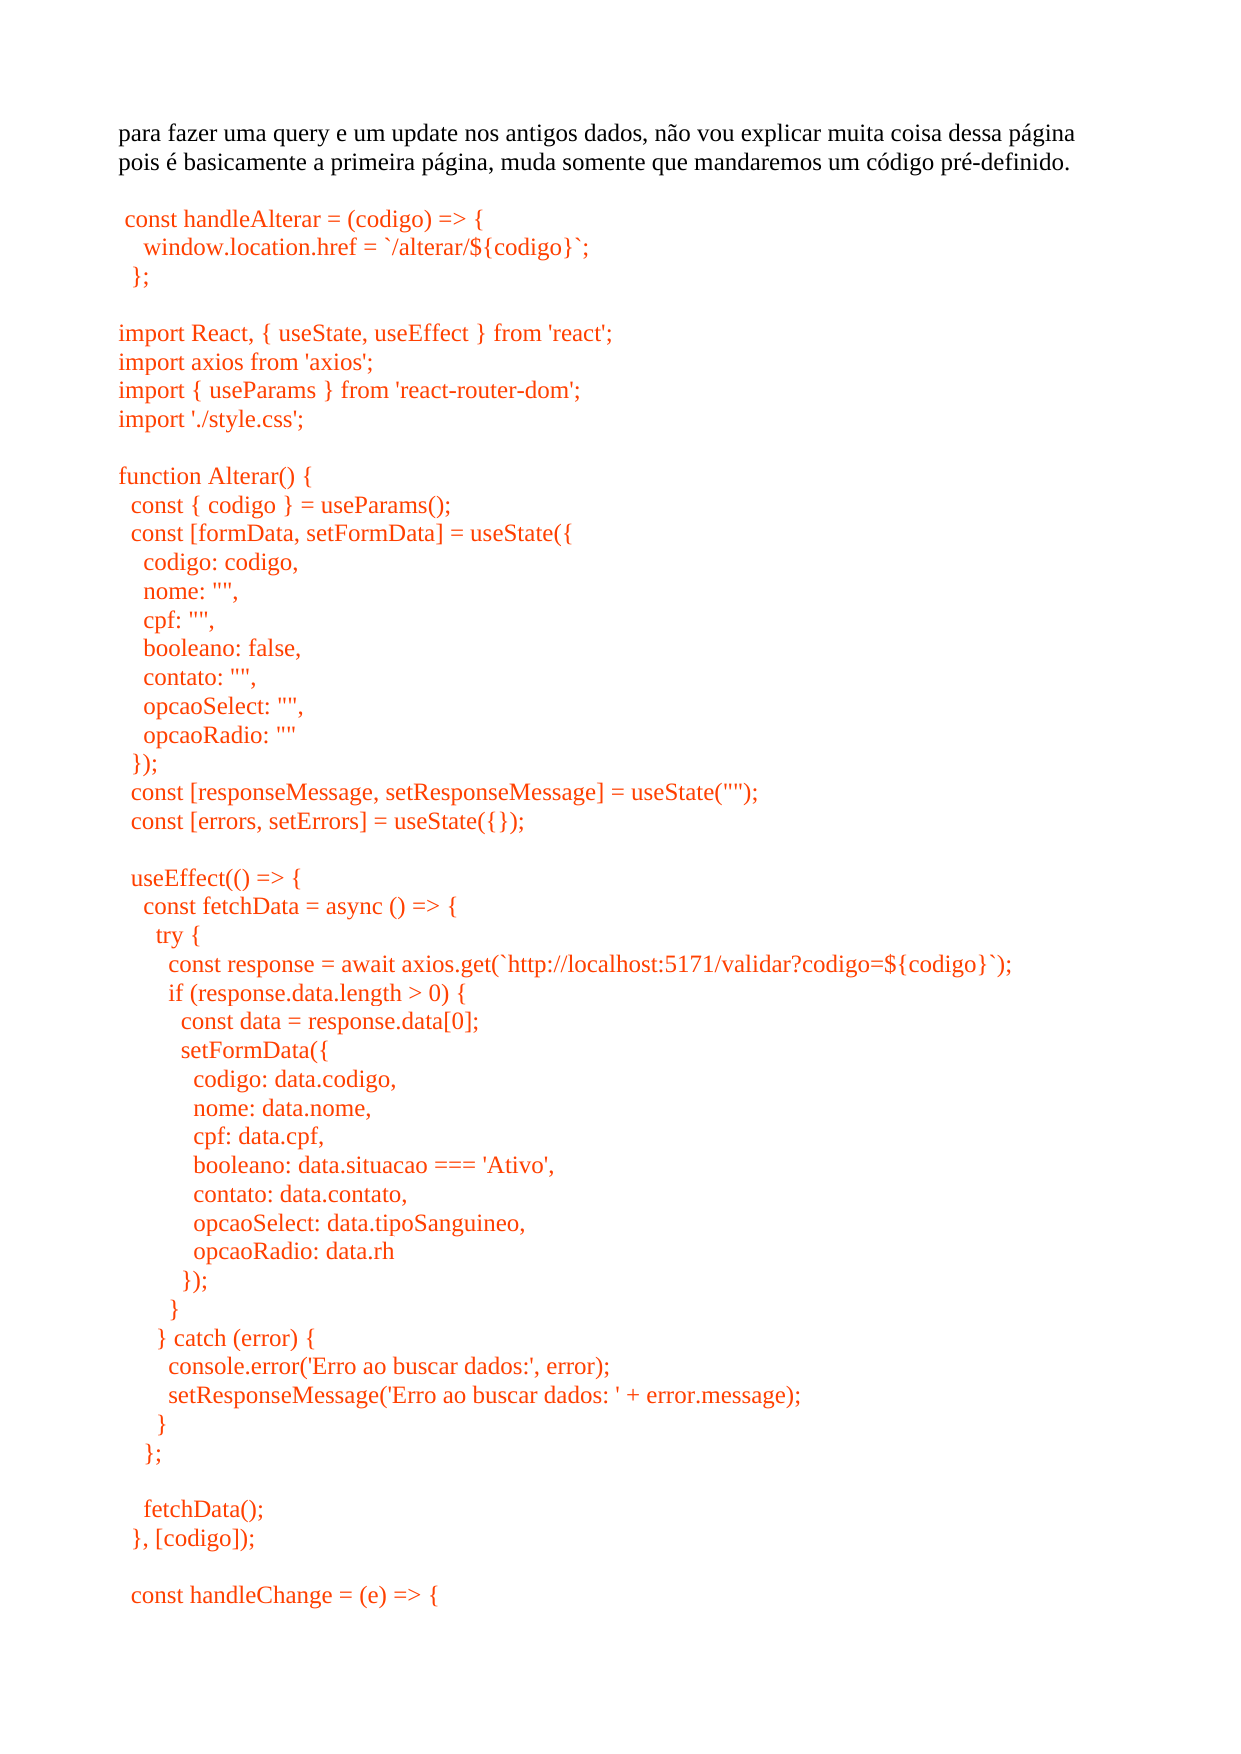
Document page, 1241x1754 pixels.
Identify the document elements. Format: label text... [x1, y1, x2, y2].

text const [responseMessage, setResponseMessage] = useState(""); [118, 777, 1122, 806]
text para fazer uma query e um update nos antigos dados, não vou explicar muita coisa dessa página pois é basicamente a primeira página, muda somente que mandaremos um código pré-definido. [118, 118, 1122, 176]
text import { useParams } from 'react-router-dom'; [118, 375, 1122, 404]
text const { codigo } = useParams(); [118, 490, 1122, 518]
text }); [118, 1265, 1122, 1294]
text booleano: data.situacao === 'Ativo', [118, 1150, 1122, 1179]
text }; [118, 261, 1122, 290]
text codigo: data.codigo, [118, 1064, 1122, 1093]
text cpf: "", [118, 605, 1122, 633]
text } [118, 1409, 1122, 1438]
text opcaoRadio: "" [118, 720, 1122, 748]
text const data = response.data[0]; [118, 1006, 1122, 1035]
text setResponseMessage('Erro ao buscar dados: ' + error.message); [118, 1380, 1122, 1409]
text import './style.css'; [118, 404, 1122, 433]
text window.location.href = `/alterar/${codigo}`; [118, 232, 1122, 261]
text contato: "", [118, 662, 1122, 691]
text opcaoRadio: data.rh [118, 1236, 1122, 1265]
text import axios from 'axios'; [118, 347, 1122, 375]
text } catch (error) { [118, 1323, 1122, 1351]
text if (response.data.length > 0) { [118, 978, 1122, 1006]
text function Alterar() { [118, 461, 1122, 490]
text cpf: data.cpf, [118, 1121, 1122, 1150]
text } [118, 1294, 1122, 1323]
text const [errors, setErrors] = useState({}); [118, 806, 1122, 835]
text try { [118, 920, 1122, 949]
text contato: data.contato, [118, 1179, 1122, 1208]
text const handleChange = (e) => { [118, 1580, 1122, 1609]
text }; [118, 1438, 1122, 1466]
text opcaoSelect: data.tipoSanguineo, [118, 1208, 1122, 1236]
text fetchData(); [118, 1494, 1122, 1523]
text }); [118, 748, 1122, 777]
text const fetchData = async () => { [118, 891, 1122, 920]
text }, [codigo]); [118, 1523, 1122, 1552]
text const handleAlterar = (codigo) => { [118, 204, 1122, 232]
text codigo: codigo, [118, 547, 1122, 576]
text const response = await axios.get(`http://localhost:5171/validar?codigo=${codigo}`); [118, 949, 1122, 978]
text opcaoSelect: "", [118, 691, 1122, 720]
text const [formData, setFormData] = useState({ [118, 518, 1122, 547]
text nome: data.nome, [118, 1093, 1122, 1121]
text booleano: false, [118, 633, 1122, 662]
text import React, { useState, useEffect } from 'react'; [118, 318, 1122, 347]
text setFormData({ [118, 1035, 1122, 1064]
text console.error('Erro ao buscar dados:', error); [118, 1351, 1122, 1380]
text useEffect(() => { [118, 863, 1122, 891]
text nome: "", [118, 576, 1122, 605]
